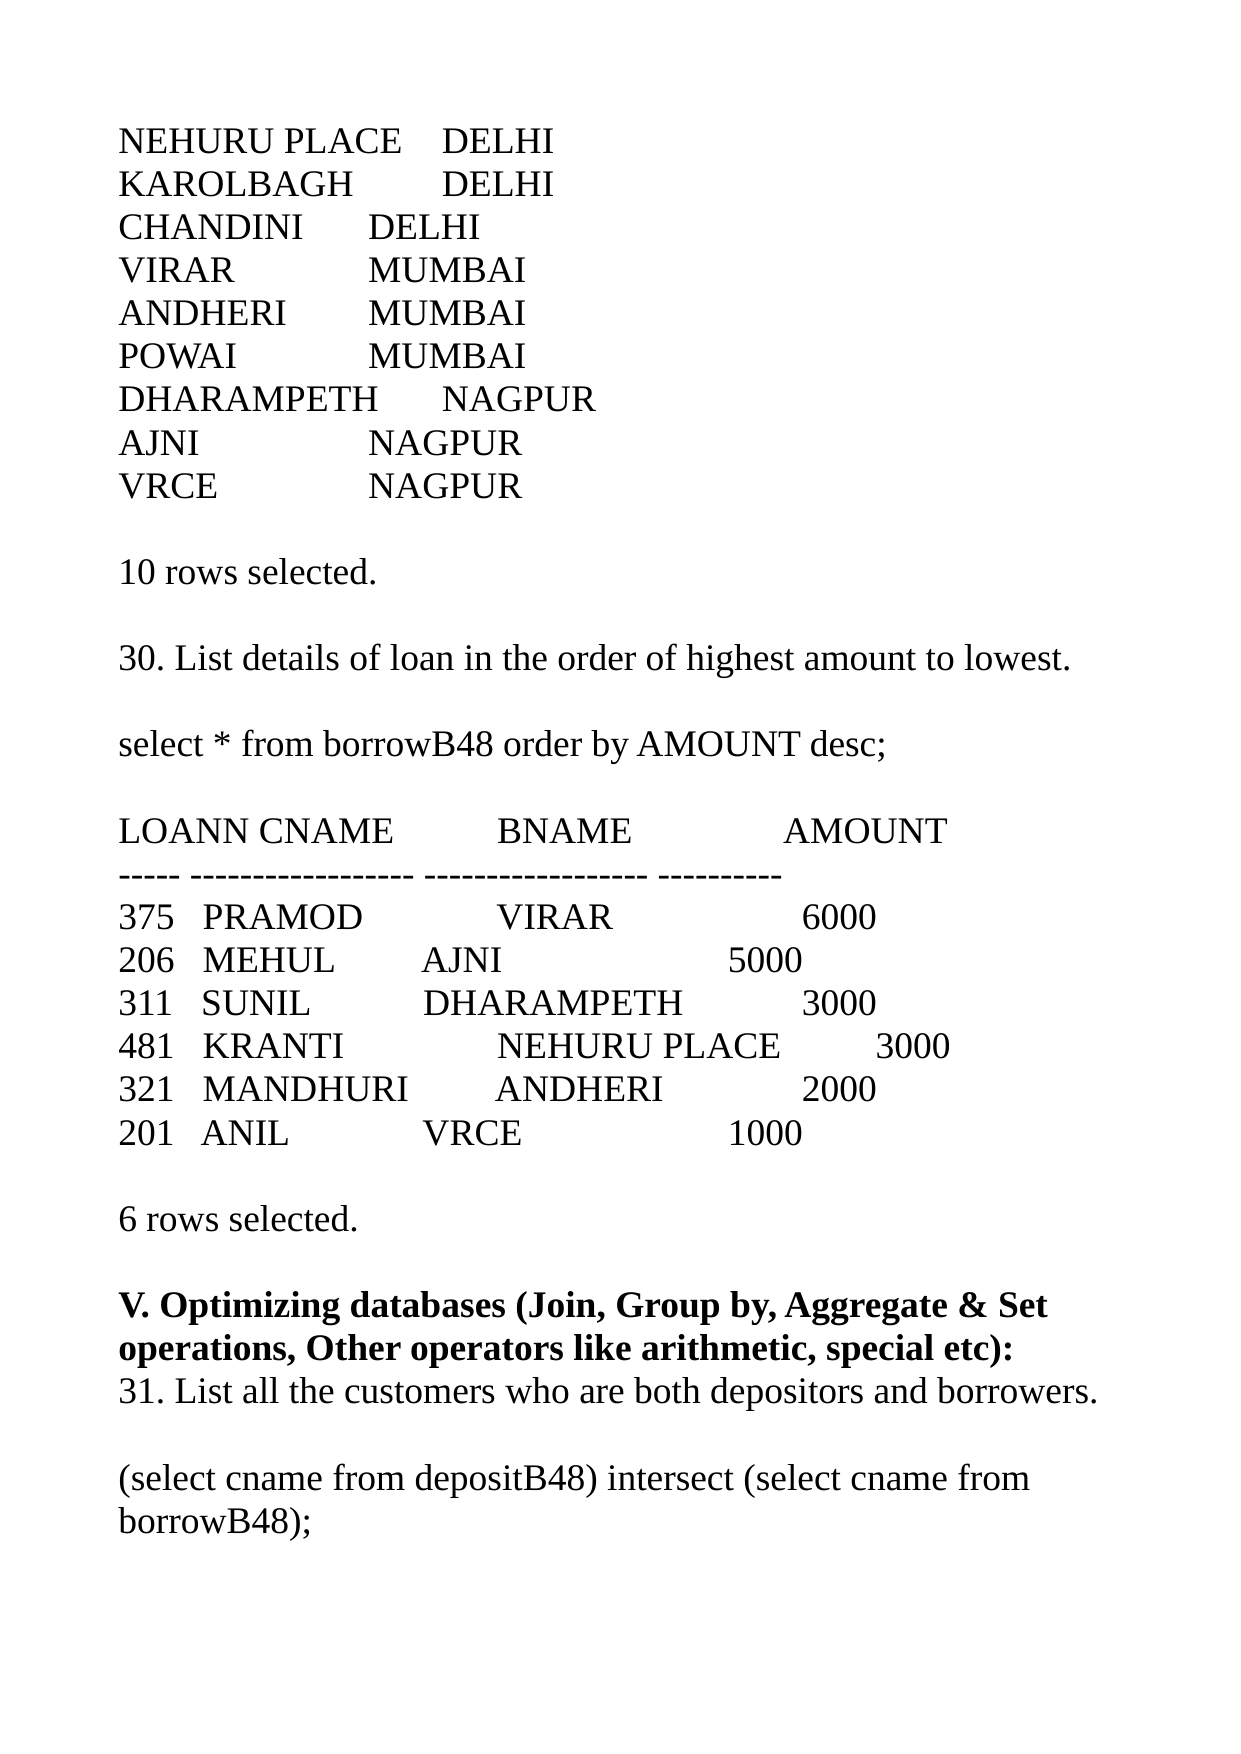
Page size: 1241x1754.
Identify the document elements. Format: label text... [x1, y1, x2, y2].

text 30. List details of loan in the order of highest amount to lowest. [118, 636, 1122, 679]
text LOANN CNAME BNAME AMOUNT [118, 808, 1122, 851]
text (select cname from depositB48) intersect (select cname from borrowB48); [118, 1455, 1122, 1541]
text AJNI NAGPUR [118, 420, 1122, 463]
text 201 ANIL VRCE 1000 [118, 1110, 1122, 1153]
text 31. List all the customers who are both depositors and borrowers. [118, 1369, 1122, 1412]
text 481 KRANTI NEHURU PLACE 3000 [118, 1024, 1122, 1067]
text 321 MANDHURI ANDHERI 2000 [118, 1067, 1122, 1110]
text NEHURU PLACE DELHI [118, 118, 1122, 161]
text 206 MEHUL AJNI 5000 [118, 937, 1122, 981]
text DHARAMPETH NAGPUR [118, 377, 1122, 420]
text 6 rows selected. [118, 1196, 1122, 1239]
text POWAI MUMBAI [118, 334, 1122, 377]
text 375 PRAMOD VIRAR 6000 [118, 894, 1122, 937]
text 10 rows selected. [118, 549, 1122, 592]
text CHANDINI DELHI [118, 204, 1122, 247]
text select * from borrowB48 order by AMOUNT desc; [118, 722, 1122, 765]
text VIRAR MUMBAI [118, 247, 1122, 291]
text VRCE NAGPUR [118, 463, 1122, 506]
text 311 SUNIL DHARAMPETH 3000 [118, 981, 1122, 1024]
text ANDHERI MUMBAI [118, 291, 1122, 334]
text KAROLBAGH DELHI [118, 161, 1122, 204]
text V. Optimizing databases (Join, Group by, Aggregate & Set operations, Other operators like arithmetic, special etc): [118, 1282, 1122, 1369]
text ----- ------------------ ------------------ ---------- [118, 851, 1122, 894]
